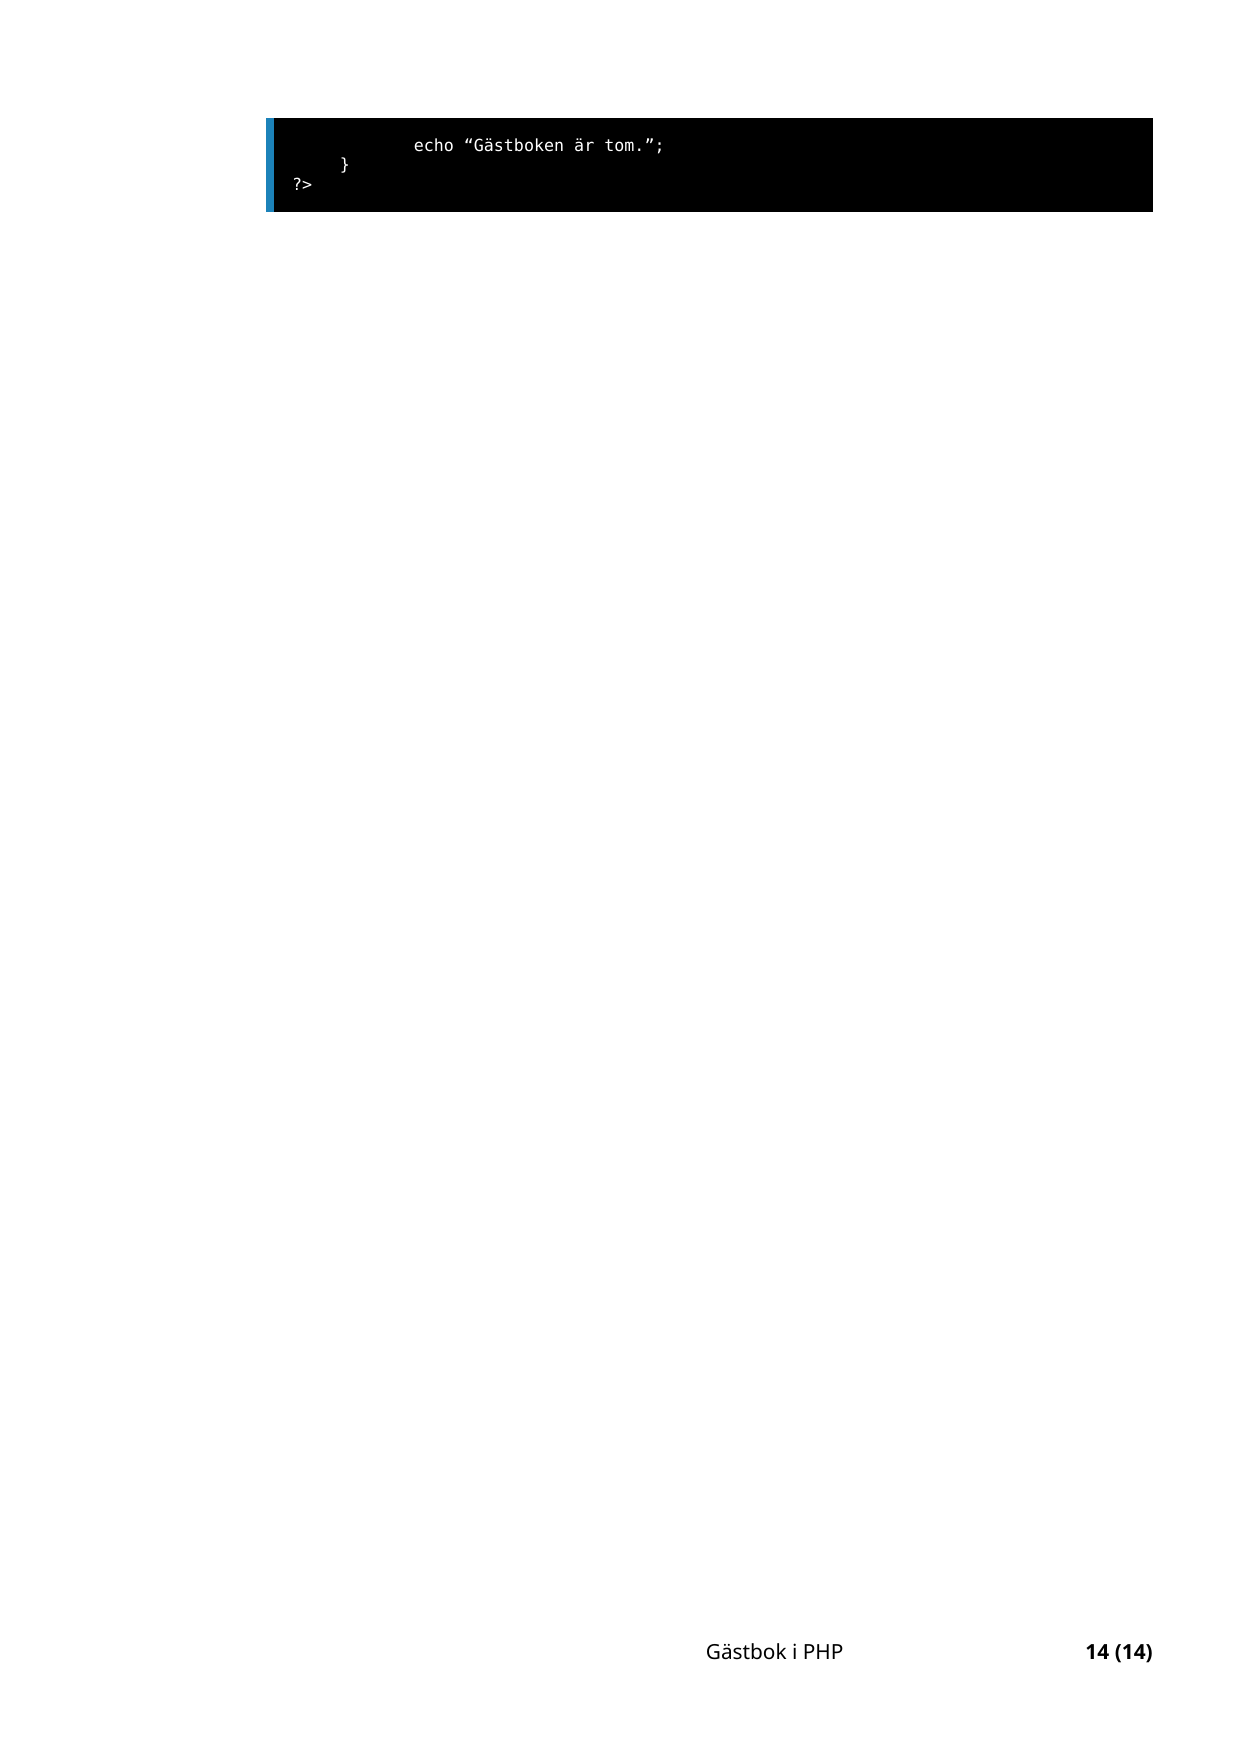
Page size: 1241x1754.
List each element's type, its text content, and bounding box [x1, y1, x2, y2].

text echo “Gästboken är tom.”; } ?> [274, 118, 1153, 212]
